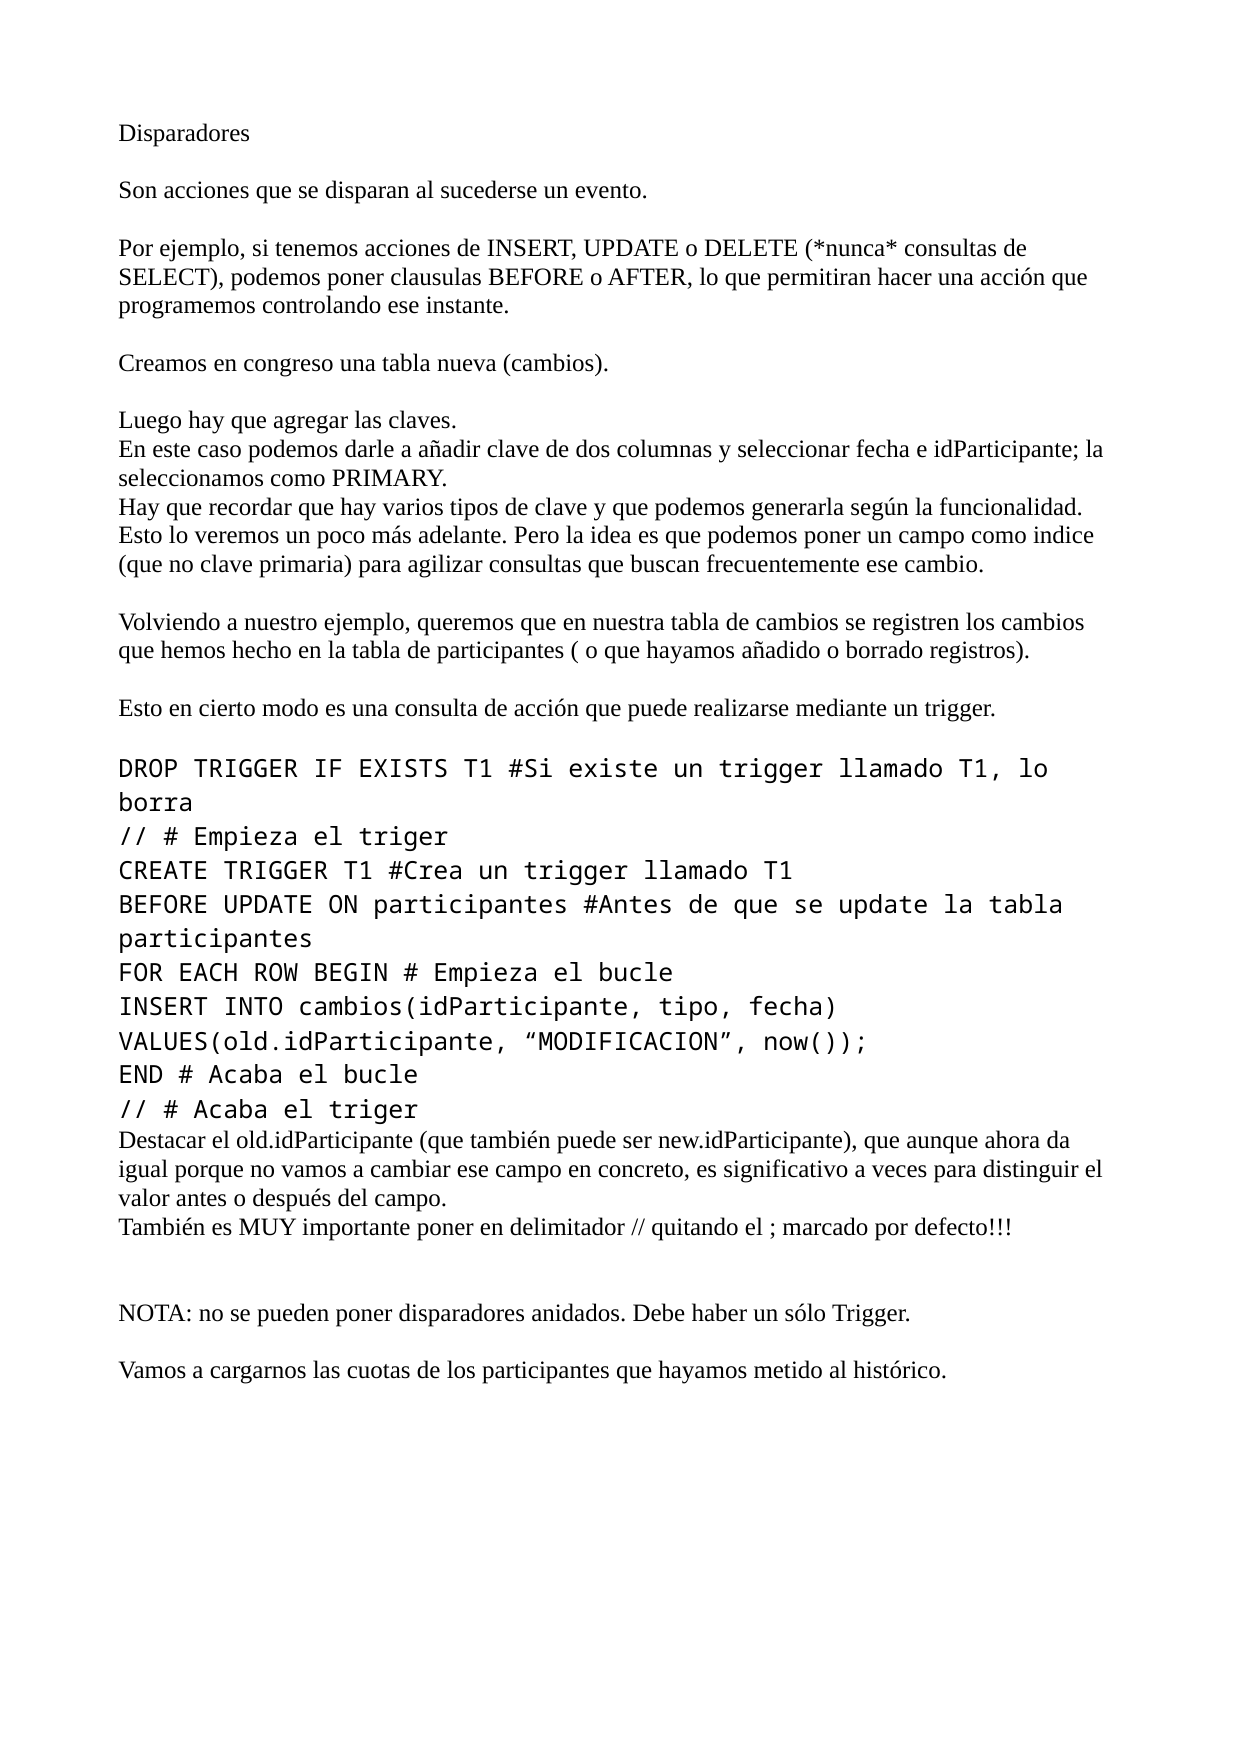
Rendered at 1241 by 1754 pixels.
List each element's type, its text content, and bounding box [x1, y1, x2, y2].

text Disparadores [118, 118, 1122, 147]
text Son acciones que se disparan al sucederse un evento. [118, 176, 1122, 204]
text Por ejemplo, si tenemos acciones de INSERT, UPDATE o DELETE (*nunca* consultas de SELECT), podemos poner clausulas BEFORE o AFTER, lo que permitiran hacer una acción que programemos controlando ese instante. [118, 233, 1122, 319]
text En este caso podemos darle a añadir clave de dos columnas y seleccionar fecha e idParticipante; la seleccionamos como PRIMARY. [118, 434, 1122, 492]
text DROP TRIGGER IF EXISTS T1 #Si existe un trigger llamado T1, lo borra [118, 751, 1122, 819]
text Luego hay que agregar las claves. [118, 406, 1122, 434]
text // # Acaba el triger [118, 1091, 1122, 1125]
text Esto en cierto modo es una consulta de acción que puede realizarse mediante un trigger. [118, 693, 1122, 722]
text // # Empieza el triger [118, 819, 1122, 853]
text BEFORE UPDATE ON participantes #Antes de que se update la tabla participantes [118, 887, 1122, 955]
text Destacar el old.idParticipante (que también puede ser new.idParticipante), que aunque ahora da igual porque no vamos a cambiar ese campo en concreto, es significativo a veces para distinguir el valor antes o después del campo. [118, 1125, 1122, 1212]
text Creamos en congreso una tabla nueva (cambios). [118, 348, 1122, 377]
text También es MUY importante poner en delimitador // quitando el ; marcado por defecto!!! [118, 1212, 1122, 1240]
text Esto lo veremos un poco más adelante. Pero la idea es que podemos poner un campo como indice (que no clave primaria) para agilizar consultas que buscan frecuentemente ese cambio. [118, 521, 1122, 578]
text Hay que recordar que hay varios tipos de clave y que podemos generarla según la funcionalidad. [118, 492, 1122, 521]
text NOTA: no se pueden poner disparadores anidados. Debe haber un sólo Trigger. [118, 1298, 1122, 1327]
text FOR EACH ROW BEGIN # Empieza el bucle [118, 955, 1122, 989]
text Vamos a cargarnos las cuotas de los participantes que hayamos metido al histórico. [118, 1355, 1122, 1384]
text INSERT INTO cambios(idParticipante, tipo, fecha) VALUES(old.idParticipante, “MODIFICACION”, now()); [118, 989, 1122, 1057]
text CREATE TRIGGER T1 #Crea un trigger llamado T1 [118, 853, 1122, 887]
text END # Acaba el bucle [118, 1057, 1122, 1091]
text Volviendo a nuestro ejemplo, queremos que en nuestra tabla de cambios se registren los cambios que hemos hecho en la tabla de participantes ( o que hayamos añadido o borrado registros). [118, 607, 1122, 664]
